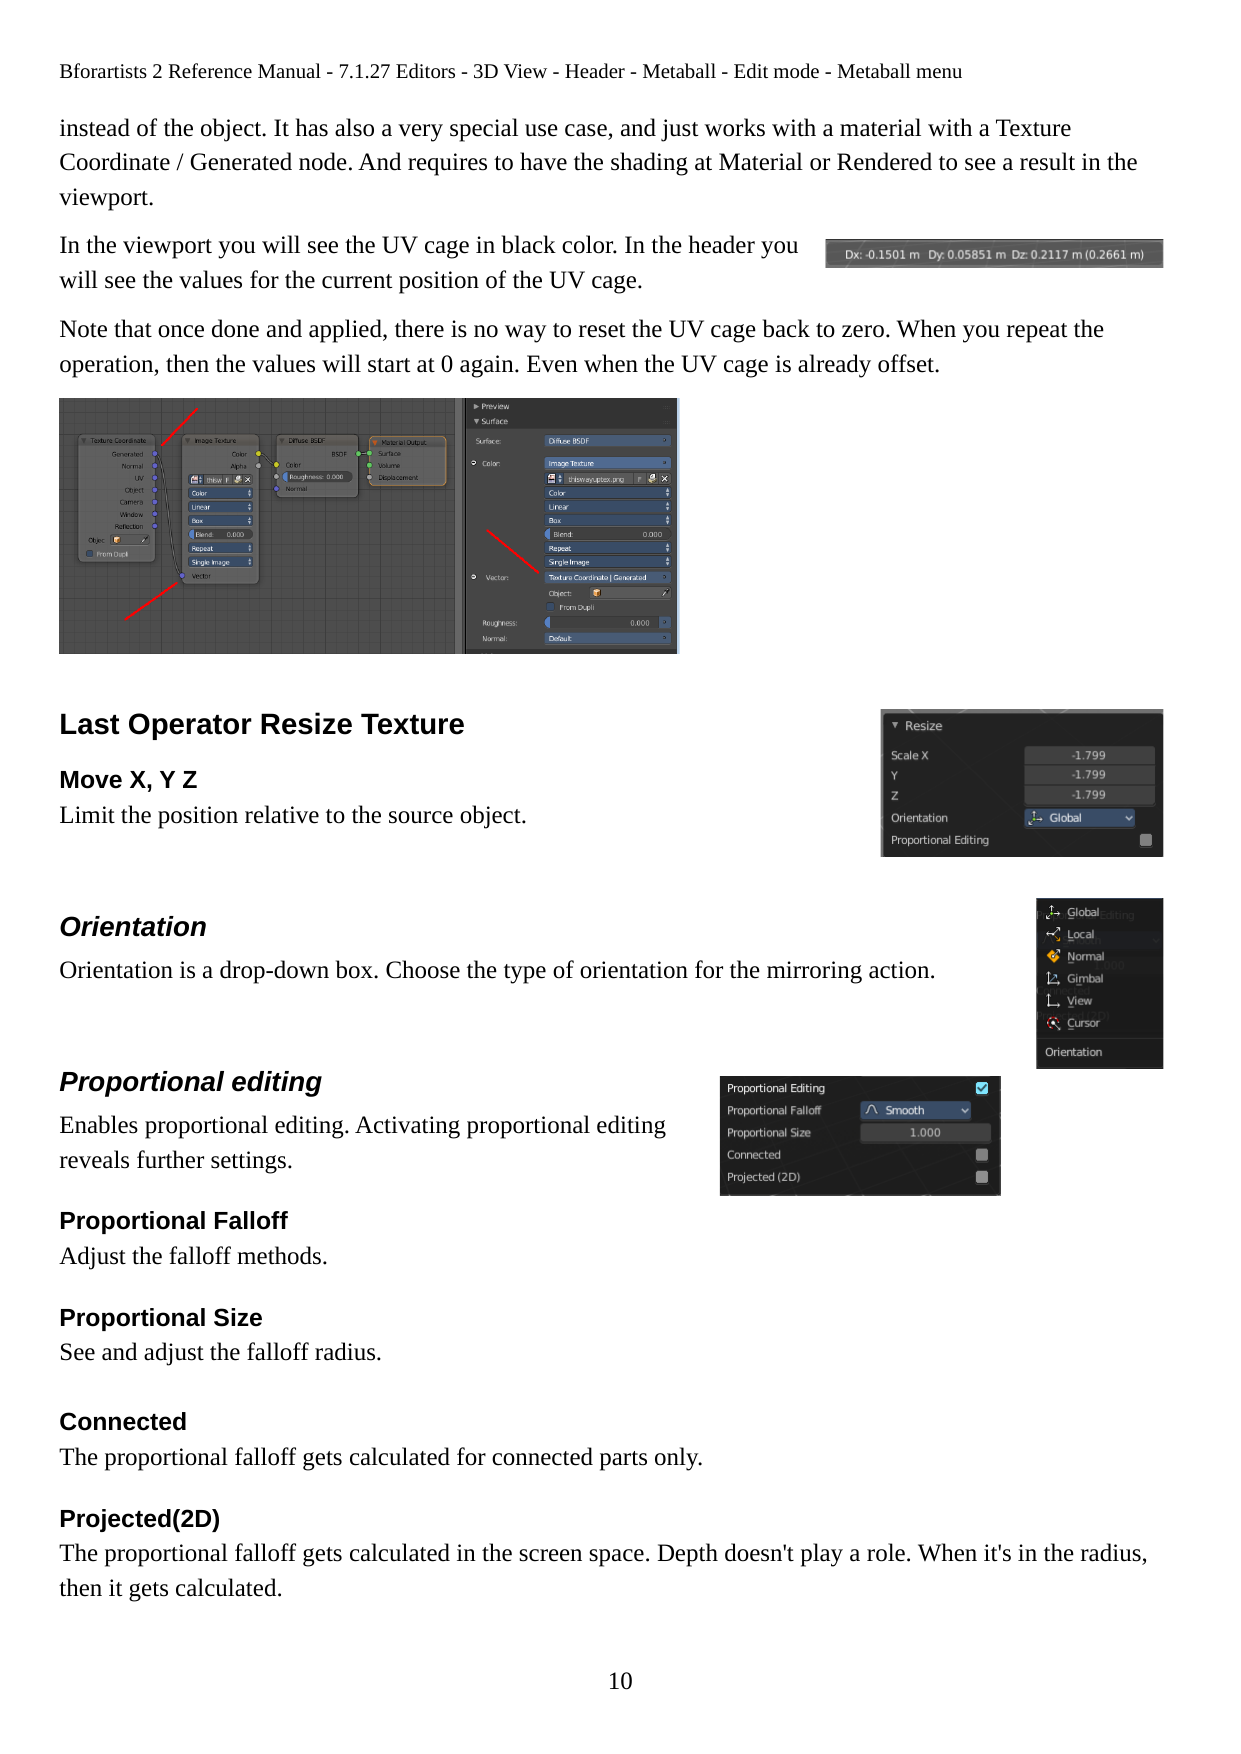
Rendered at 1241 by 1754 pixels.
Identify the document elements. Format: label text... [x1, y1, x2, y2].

text Limit the position relative to the source object. [59, 800, 880, 829]
text [1001, 1110, 1181, 1173]
subtitle Proportional Falloff [59, 1206, 1181, 1235]
text Enables proportional editing. Activating proportional editing reveals further settings. [59, 1110, 719, 1173]
subtitle Last Operator Resize Texture [59, 707, 1181, 740]
subtitle Proportional editing [59, 1066, 1181, 1098]
picture [1036, 898, 1164, 1069]
text Adjust the falloff methods. [59, 1241, 1181, 1270]
picture [880, 709, 1164, 857]
subtitle Proportional Size [59, 1303, 1181, 1331]
text In the viewport you will see the UV cage in black color. In the header you will see the values for the current position of the UV cage. [59, 231, 1181, 294]
subtitle Projected(2D) [59, 1504, 1181, 1532]
text instead of the object. It has also a very special use case, and just works with a material with a Texture Coordinate / Generated node. And requires to have the shading at Material or Rendered to see a result in the viewport. [59, 113, 1181, 210]
text The proportional falloff gets calculated for connected parts only. [59, 1442, 1181, 1471]
subtitle Orientation [59, 911, 1036, 943]
picture [825, 239, 1164, 268]
subtitle [1164, 911, 1181, 943]
text Orientation is a drop-down box. Choose the type of orientation for the mirroring action. [59, 955, 1036, 984]
subtitle [1164, 765, 1181, 794]
text The proportional falloff gets calculated in the screen space. Depth doesn't play a role. When it's in the radius, then it gets calculated. [59, 1538, 1181, 1602]
subtitle Move X, Y Z [59, 765, 880, 794]
subtitle Connected [59, 1407, 1181, 1436]
picture [59, 398, 680, 654]
picture [719, 1076, 1001, 1196]
text Note that once done and applied, there is no way to reset the UV cage back to zero. When you repeat the operation, then the values will start at 0 again. Even when the UV cage is already offset. [59, 314, 1181, 377]
text See and adjust the falloff radius. [59, 1337, 1181, 1366]
